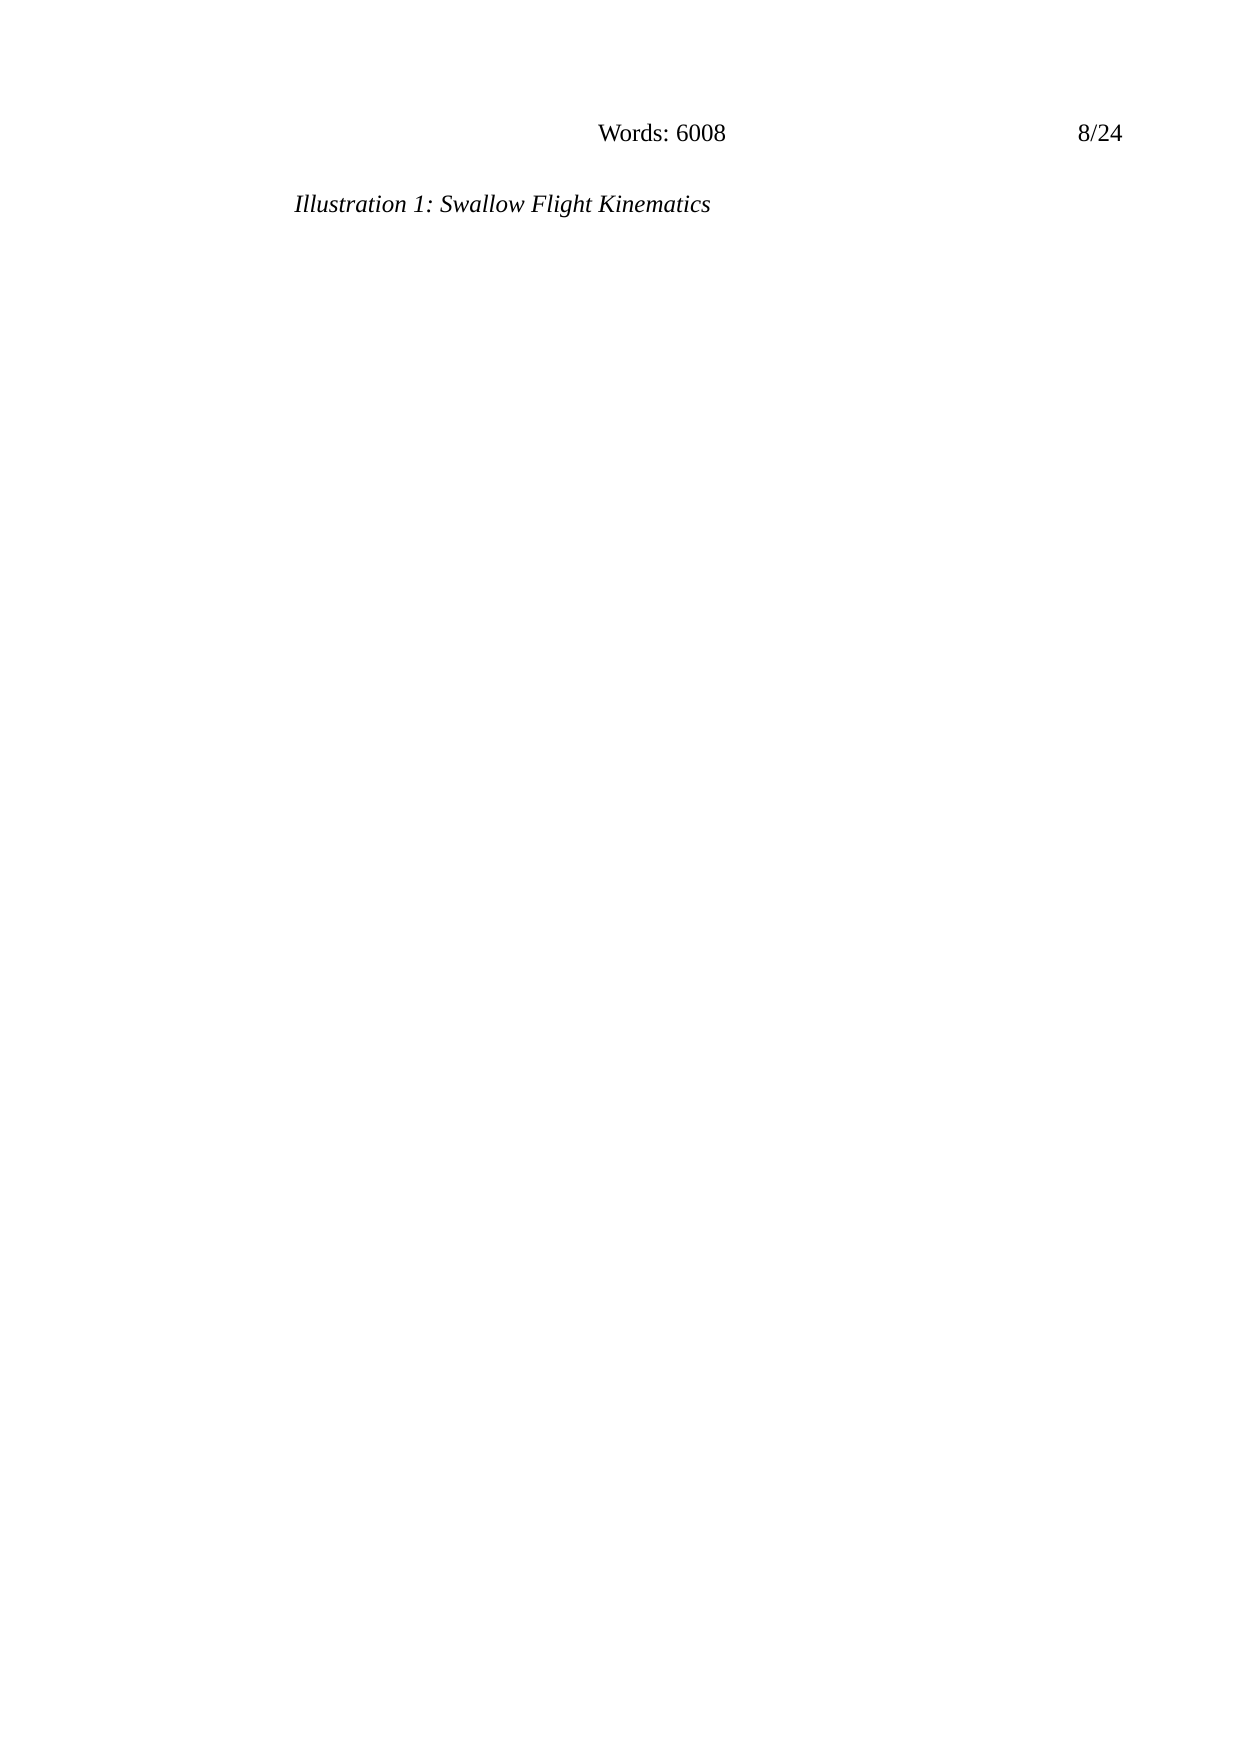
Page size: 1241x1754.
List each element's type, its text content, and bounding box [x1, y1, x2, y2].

text Illustration 1: Swallow Flight Kinematics [294, 189, 946, 218]
